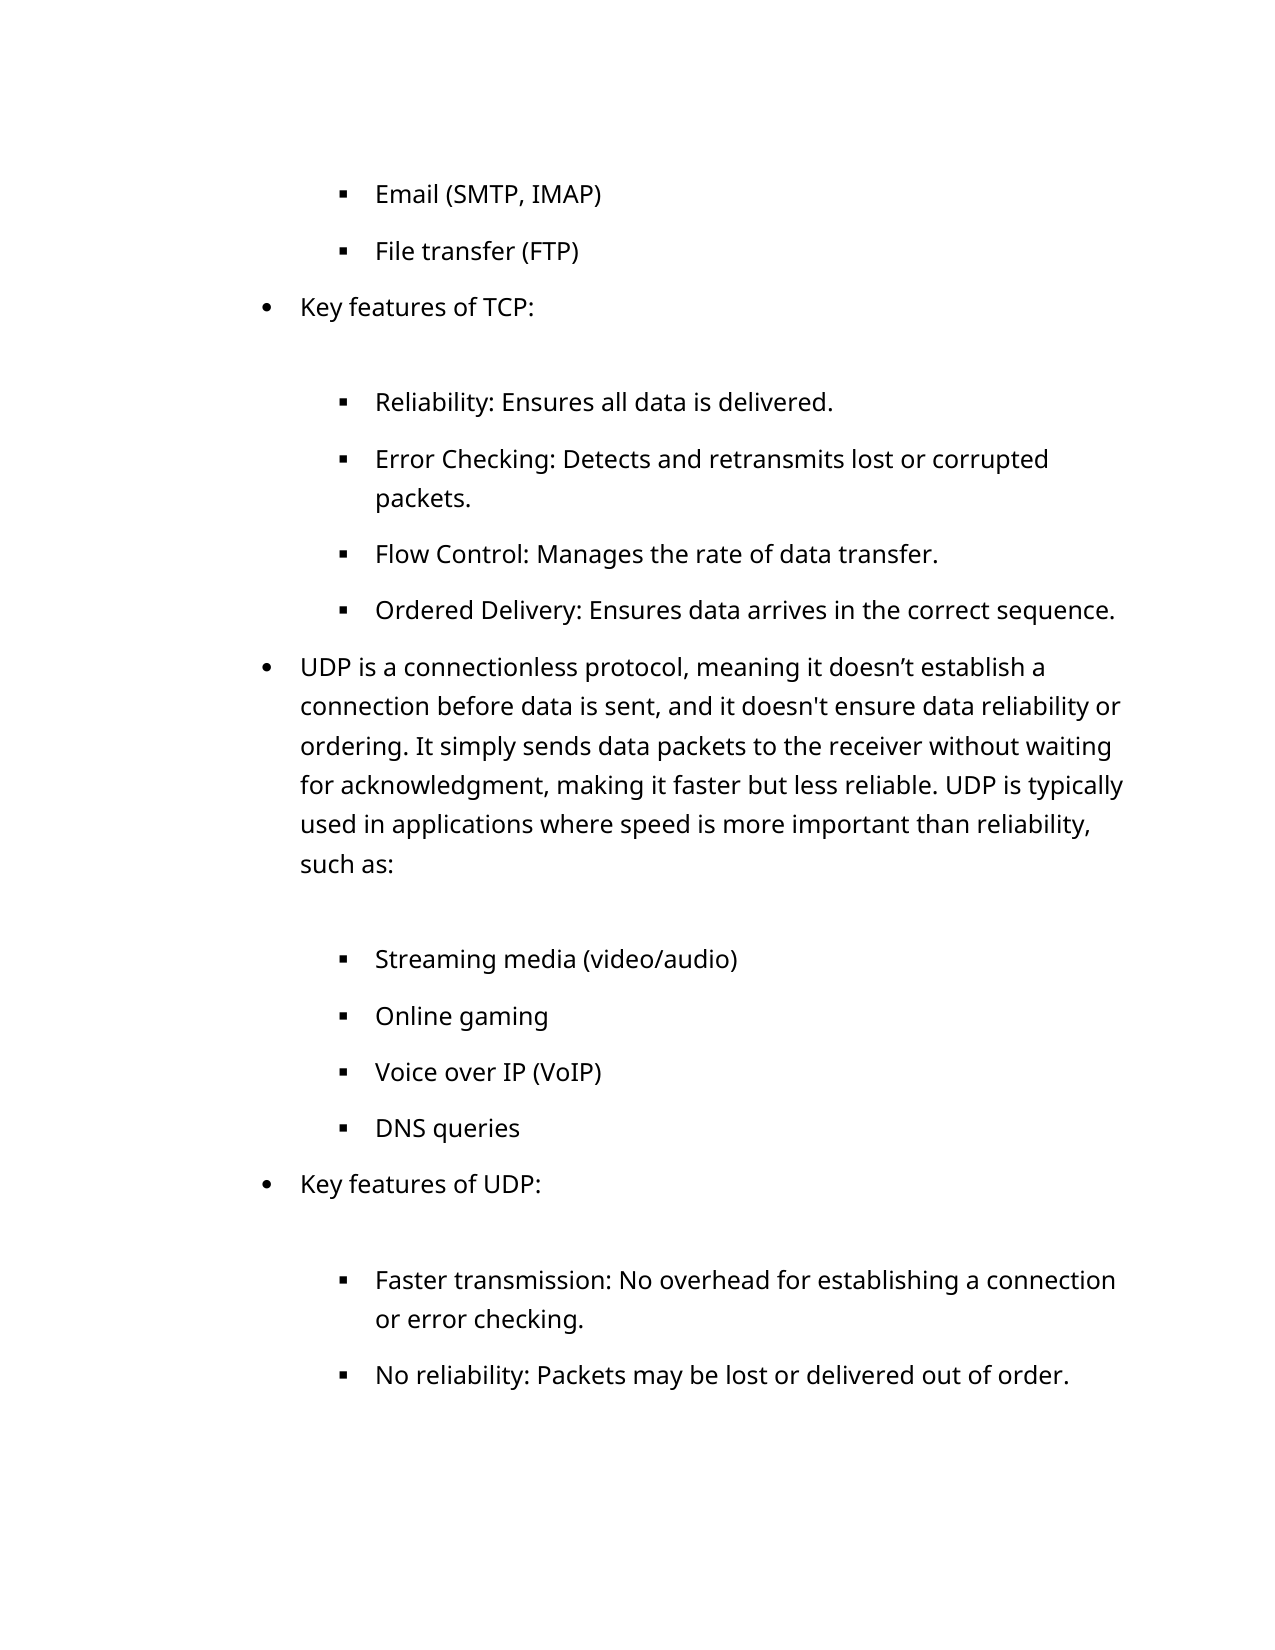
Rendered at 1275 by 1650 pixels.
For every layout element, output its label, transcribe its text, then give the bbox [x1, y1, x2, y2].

list Streaming media (video/audio) [337, 942, 1125, 976]
list Voice over IP (VoIP) [337, 1054, 1125, 1088]
list Key features of UDP: [262, 1167, 1125, 1240]
list Faster transmission: No overhead for establishing a connection or error checking. [337, 1262, 1125, 1336]
list UDP is a connectionless protocol, meaning it doesn’t establish a connection before data is sent, and it doesn't ensure data reliability or ordering. It simply sends data packets to the receiver without waiting for acknowledgment, making it faster but less reliable. UDP is typically used in applications where speed is more important than reliability, such as: [262, 649, 1125, 920]
list Flow Control: Manages the rate of data transfer. [337, 537, 1125, 571]
list Key features of TCP: [262, 289, 1125, 363]
list DNS queries [337, 1111, 1125, 1145]
list Error Checking: Detects and retransmits lost or corrupted packets. [337, 441, 1125, 515]
list No reliability: Packets may be lost or delivered out of order. [337, 1358, 1125, 1392]
list Reliability: Ensures all data is delivered. [337, 385, 1125, 419]
list Online gaming [337, 998, 1125, 1032]
list File transfer (FTP) [337, 233, 1125, 267]
list Email (SMTP, IMAP) [337, 177, 1125, 211]
list Ordered Delivery: Ensures data arrives in the correct sequence. [337, 593, 1125, 627]
